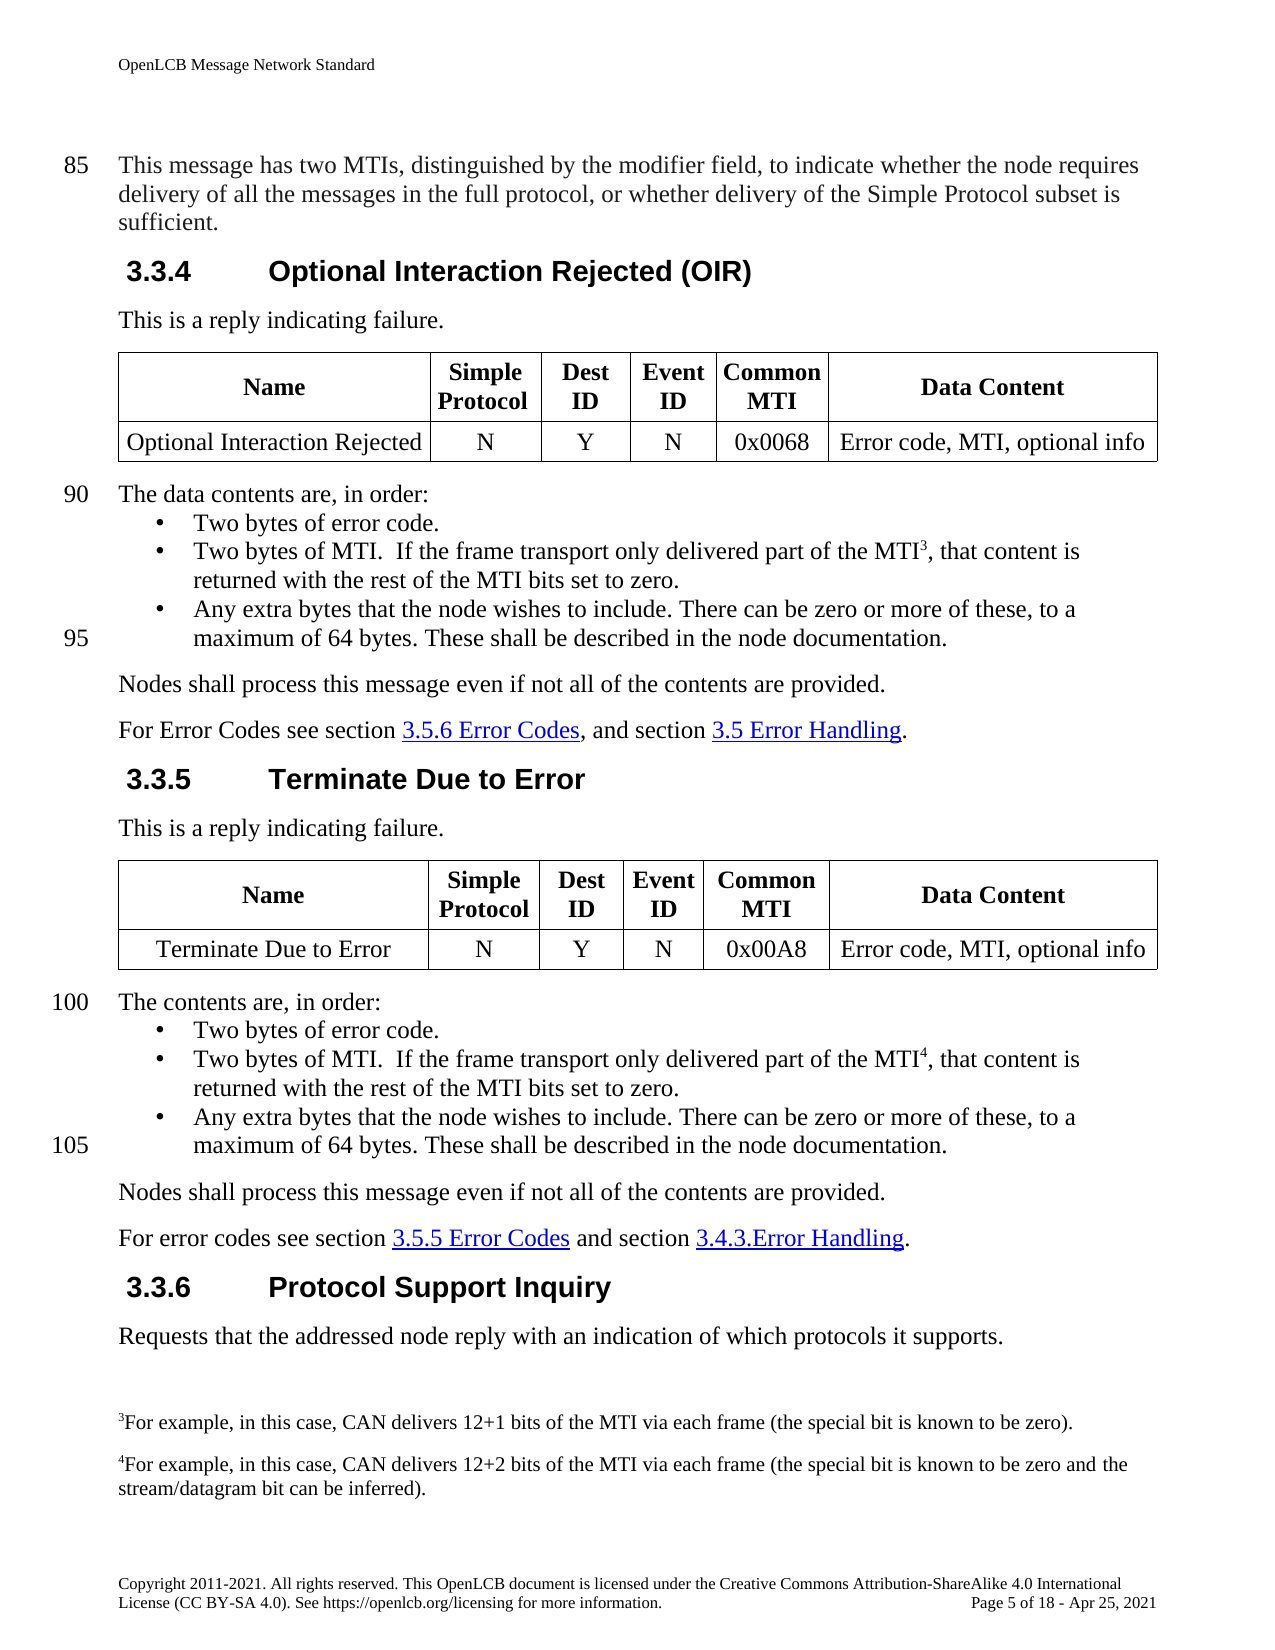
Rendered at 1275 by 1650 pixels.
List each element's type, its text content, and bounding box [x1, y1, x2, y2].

text This message has two MTIs, distinguished by the modifier field, to indicate whether the node requires delivery of all the messages in the full protocol, or whether delivery of the Simple Protocol subset is sufficient. [118, 150, 1157, 236]
table_cell 0x00A8 [704, 930, 829, 969]
text The contents are, in order: [118, 987, 1157, 1016]
table_cell Y [540, 930, 623, 969]
table_cell Optional Interaction Rejected [119, 422, 430, 461]
table_header Simple Protocol [431, 353, 541, 421]
text For error codes see section 3.5.5 Error Codes and section 3.4.3.Error Handling. [118, 1223, 1157, 1252]
subtitle Protocol Support Inquiry [118, 1270, 1157, 1303]
table_cell 0x0068 [717, 422, 828, 461]
table_header CommonMTI [717, 353, 828, 421]
list Two bytes of error code. [156, 508, 1157, 536]
table_header Event ID [631, 353, 716, 421]
table_cell N [624, 930, 703, 969]
list Two bytes of MTI. If the frame transport only delivered part of the MTI, that content is returned with the rest of the MTI bits set to zero. [156, 536, 1157, 594]
list Any extra bytes that the node wishes to include. There can be zero or more of these, to a maximum of 64 bytes. These shall be described in the node documentation. [156, 1102, 1157, 1159]
table_header Event ID [624, 861, 703, 929]
table_cell N [429, 930, 539, 969]
table_header Name [119, 861, 428, 929]
table_header Common MTI [704, 861, 829, 929]
table_header Dest ID [542, 353, 630, 421]
text Nodes shall process this message even if not all of the contents are provided. [118, 1177, 1157, 1206]
table_cell Error code, MTI, optional info [829, 422, 1157, 461]
table_cell N [631, 422, 716, 461]
table_cell N [431, 422, 541, 461]
text The data contents are, in order: [118, 479, 1157, 508]
table_header Data Content [829, 353, 1157, 421]
text This is a reply indicating failure. [118, 813, 1157, 842]
table_header Data Content [830, 861, 1157, 929]
list Two bytes of MTI. If the frame transport only delivered part of the MTI, that content is returned with the rest of the MTI bits set to zero. [156, 1044, 1157, 1102]
table_header Dest ID [540, 861, 623, 929]
subtitle Terminate Due to Error [118, 762, 1157, 796]
table_cell Y [542, 422, 630, 461]
list Two bytes of error code. [156, 1016, 1157, 1044]
table_cell Terminate Due to Error [119, 930, 428, 969]
subtitle Optional Interaction Rejected (OIR) [118, 254, 1157, 287]
text For Error Codes see section 3.5.6 Error Codes, and section 3.5 Error Handling. [118, 716, 1157, 744]
text Nodes shall process this message even if not all of the contents are provided. [118, 669, 1157, 698]
list For example, in this case, CAN delivers 12+2 bits of the MTI via each frame (the special bit is known to be zero and the stream/datagram bit can be inferred). [118, 1452, 1157, 1500]
text Requests that the addressed node reply with an indication of which protocols it supports. [118, 1321, 1157, 1350]
table_header Simple Protocol [429, 861, 539, 929]
table_cell Error code, MTI, optional info [830, 930, 1157, 969]
list For example, in this case, CAN delivers 12+1 bits of the MTI via each frame (the special bit is known to be zero). [118, 1410, 1157, 1434]
text This is a reply indicating failure. [118, 305, 1157, 334]
list Any extra bytes that the node wishes to include. There can be zero or more of these, to a maximum of 64 bytes. These shall be described in the node documentation. [156, 594, 1157, 651]
table_header Name [119, 353, 430, 421]
